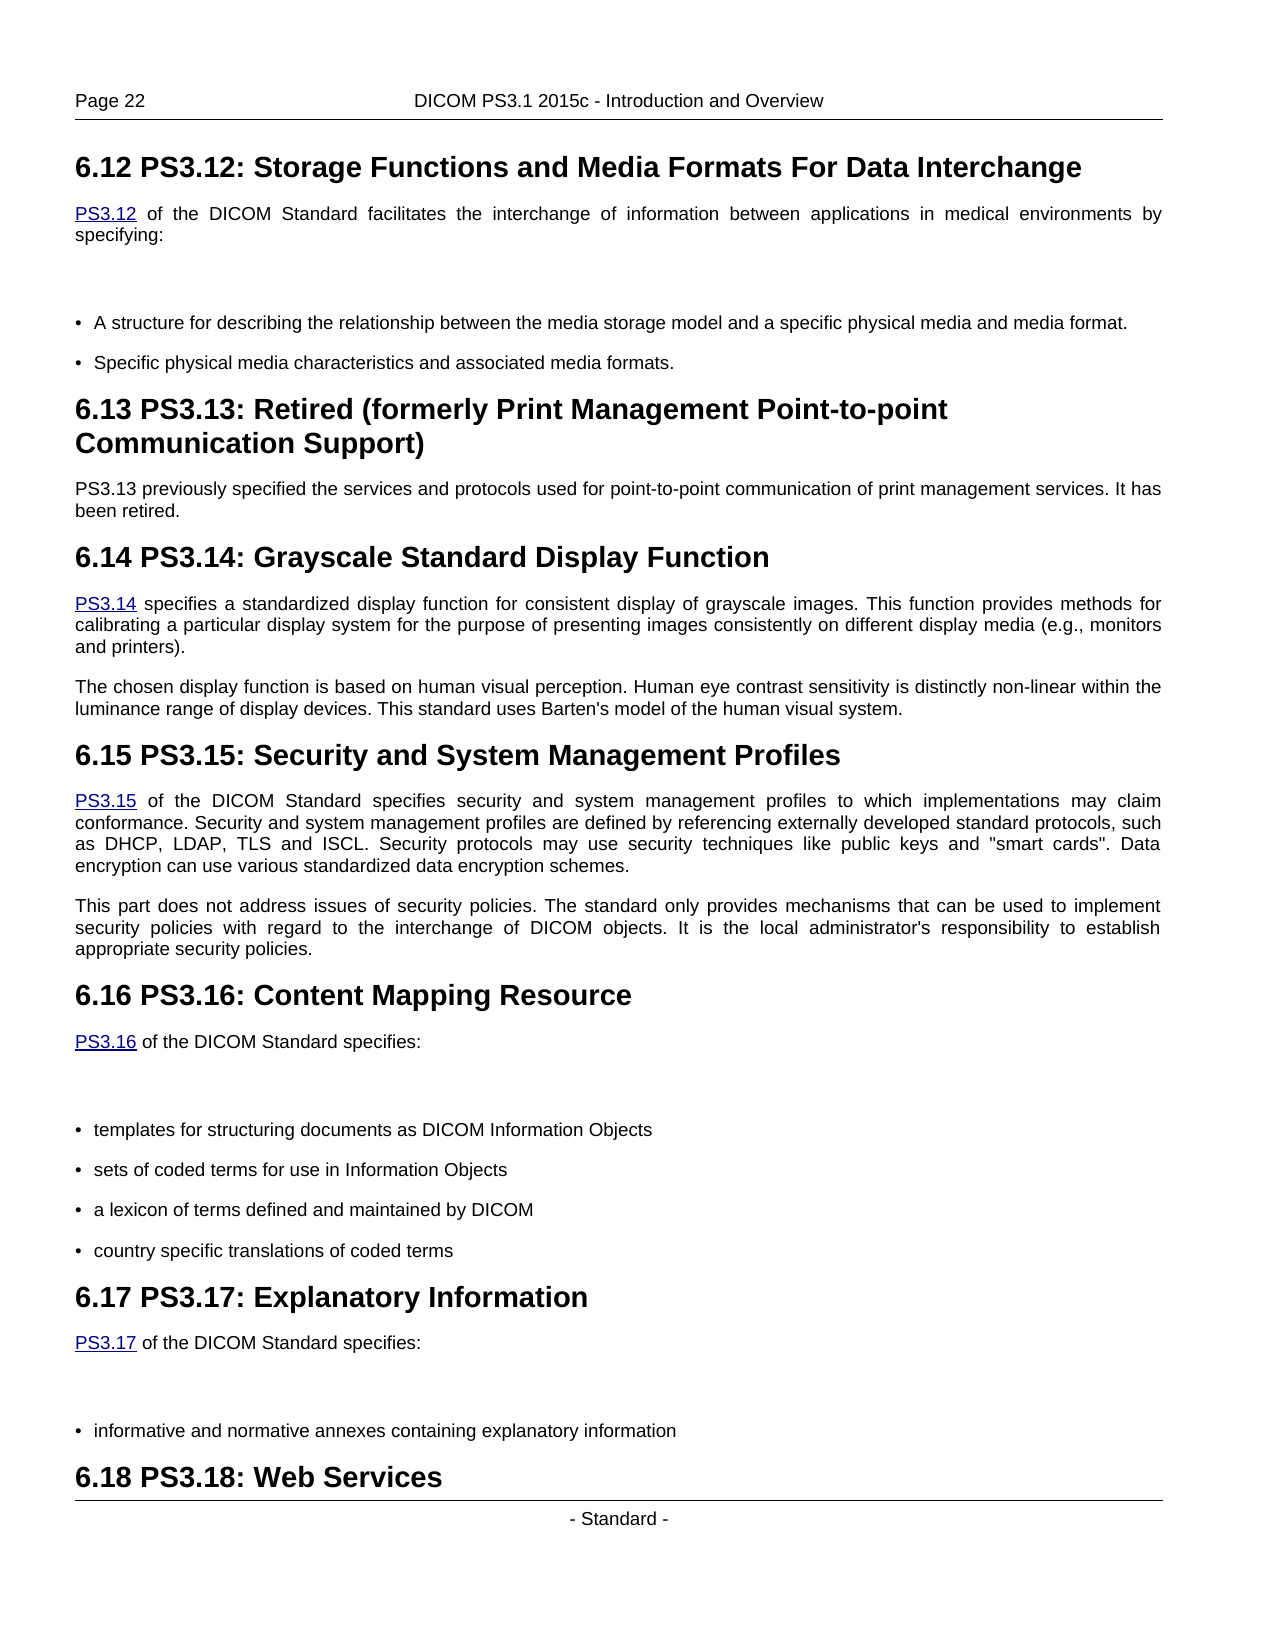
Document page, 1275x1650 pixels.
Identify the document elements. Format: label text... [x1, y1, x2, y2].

text 6.15 PS3.15: Security and System Management Profiles [75, 738, 1162, 771]
list sets of coded terms for use in Information Objects [75, 1159, 1162, 1180]
text PS3.12 of the DICOM Standard facilitates the interchange of information between applications in medical environments by specifying: [75, 202, 1162, 245]
list informative and normative annexes containing explanatory information [75, 1420, 1162, 1441]
text PS3.16 of the DICOM Standard specifies: [75, 1031, 1162, 1052]
text 6.16 PS3.16: Content Mapping Resource [75, 978, 1162, 1012]
text PS3.17 of the DICOM Standard specifies: [75, 1332, 1162, 1353]
list a lexicon of terms defined and maintained by DICOM [75, 1199, 1162, 1221]
text 6.17 PS3.17: Explanatory Information [75, 1280, 1162, 1313]
text 6.18 PS3.18: Web Services [75, 1460, 1162, 1494]
text This part does not address issues of security policies. The standard only provides mechanisms that can be used to implement security policies with regard to the interchange of DICOM objects. It is the local administrator's responsibility to establish appropriate security policies. [75, 895, 1162, 959]
list A structure for describing the relationship between the media storage model and a specific physical media and media format. [75, 312, 1162, 333]
text PS3.14 specifies a standardized display function for consistent display of grayscale images. This function provides methods for calibrating a particular display system for the purpose of presenting images consistently on different display media (e.g., monitors and printers). [75, 592, 1162, 657]
text 6.13 PS3.13: Retired (formerly Print Management Point-to-point Communication Support) [75, 392, 1162, 459]
list country specific translations of coded terms [75, 1239, 1162, 1261]
text 6.14 PS3.14: Grayscale Standard Display Function [75, 540, 1162, 573]
text The chosen display function is based on human visual perception. Human eye contrast sensitivity is distinctly non-linear within the luminance range of display devices. This standard uses Barten's model of the human visual system. [75, 676, 1162, 719]
text PS3.15 of the DICOM Standard specifies security and system management profiles to which implementations may claim conformance. Security and system management profiles are defined by referencing externally developed standard protocols, such as DHCP, LDAP, TLS and ISCL. Security protocols may use security techniques like public keys and "smart cards". Data encryption can use various standardized data encryption schemes. [75, 790, 1162, 876]
list templates for structuring documents as DICOM Information Objects [75, 1118, 1162, 1140]
list Specific physical media characteristics and associated media formats. [75, 352, 1162, 373]
text 6.12 PS3.12: Storage Functions and Media Formats For Data Interchange [75, 150, 1162, 183]
text PS3.13 previously specified the services and protocols used for point-to-point communication of print management services. It has been retired. [75, 478, 1162, 521]
